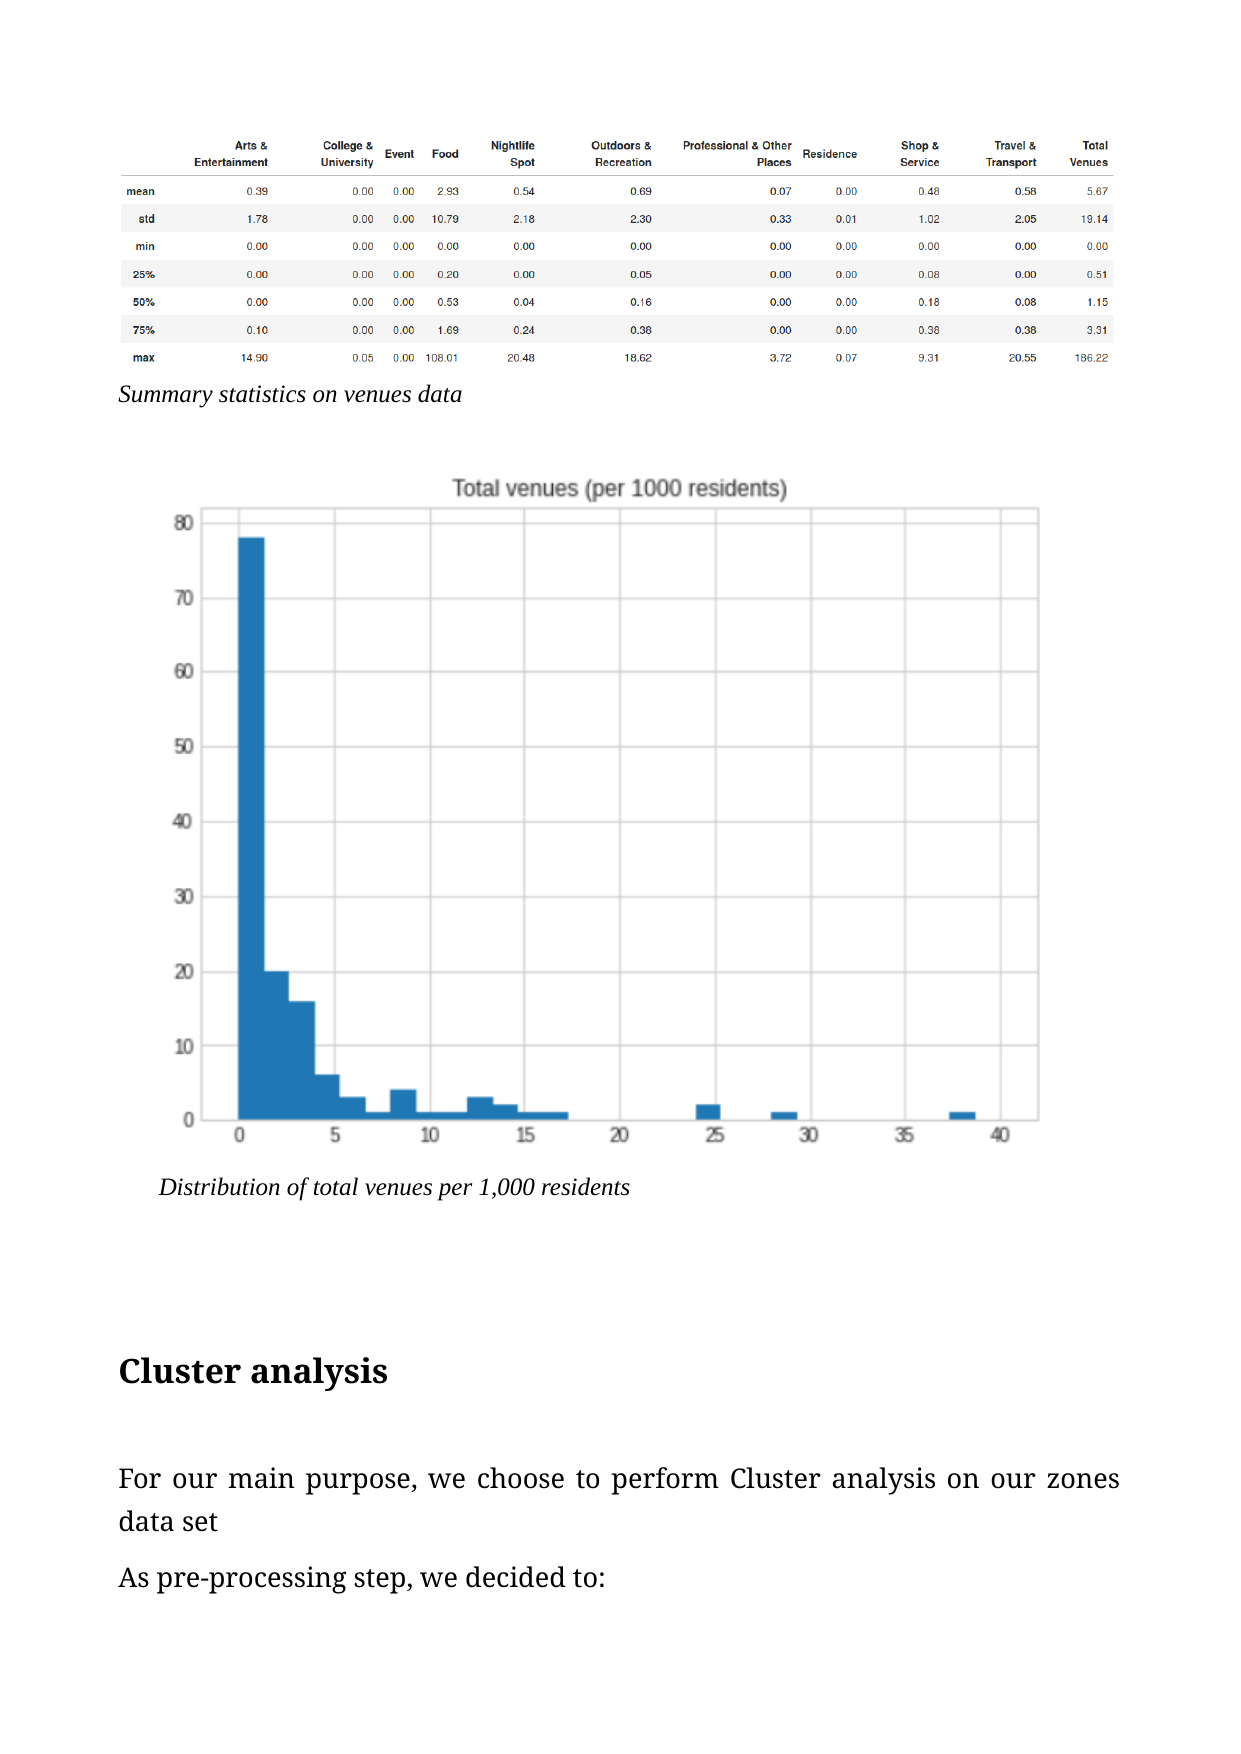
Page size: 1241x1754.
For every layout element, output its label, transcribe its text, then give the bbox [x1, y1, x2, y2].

text For our main purpose, we choose to perform Cluster analysis on our zones data set [118, 1459, 1122, 1539]
text Summary statistics on venues data [118, 374, 1122, 408]
picture [158, 457, 1082, 1167]
picture [118, 130, 1123, 374]
subtitle Cluster analysis [118, 1348, 1122, 1393]
text As pre-processing step, we decided to: [118, 1559, 1122, 1596]
text Distribution of total venues per 1,000 residents [158, 1167, 1082, 1201]
